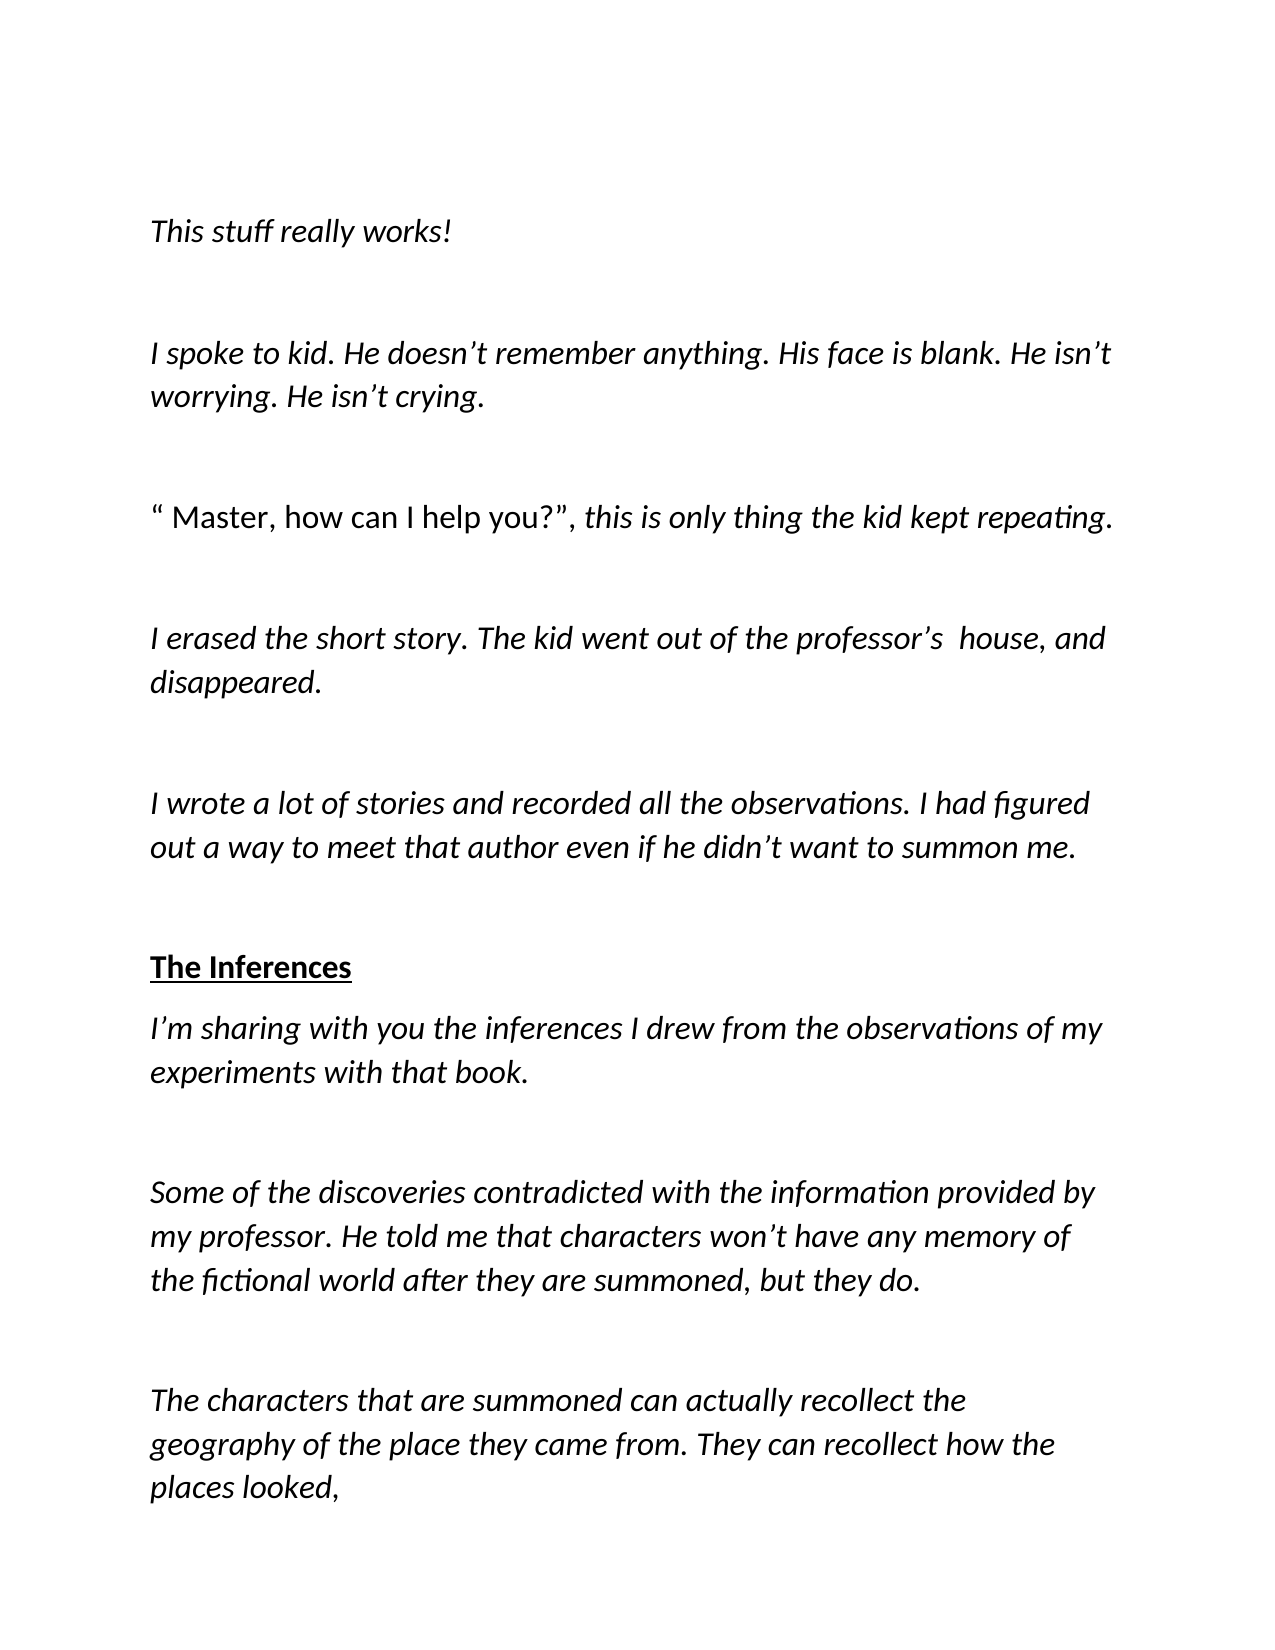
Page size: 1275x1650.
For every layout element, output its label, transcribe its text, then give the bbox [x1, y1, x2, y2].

text I’m sharing with you the inferences I drew from the observations of my experiments with that book. [150, 1007, 1162, 1091]
text “ Master, how can I help you?”, this is only thing the kid kept repeating. [150, 496, 1162, 537]
text Some of the discoveries contradicted with the information provided by my professor. He told me that characters won’t have any memory of the fictional world after they are summoned, but they do. [150, 1171, 1120, 1299]
text I spoke to kid. He doesn’t remember anything. His face is blank. He isn’t worrying. He isn’t crying. [150, 332, 1125, 416]
text This stuff really works! [150, 211, 1162, 251]
text The characters that are summoned can actually recollect the geography of the place they came from. They can recollect how the places looked, [150, 1379, 1120, 1507]
text I wrote a lot of stories and recorded all the observations. I had figured out a way to meet that author even if he didn’t want to summon me. [150, 782, 1120, 866]
text I erased the short story. The kid went out of the professor’s house, and disappeared. [150, 617, 1162, 702]
subtitle The Inferences [150, 946, 1162, 987]
